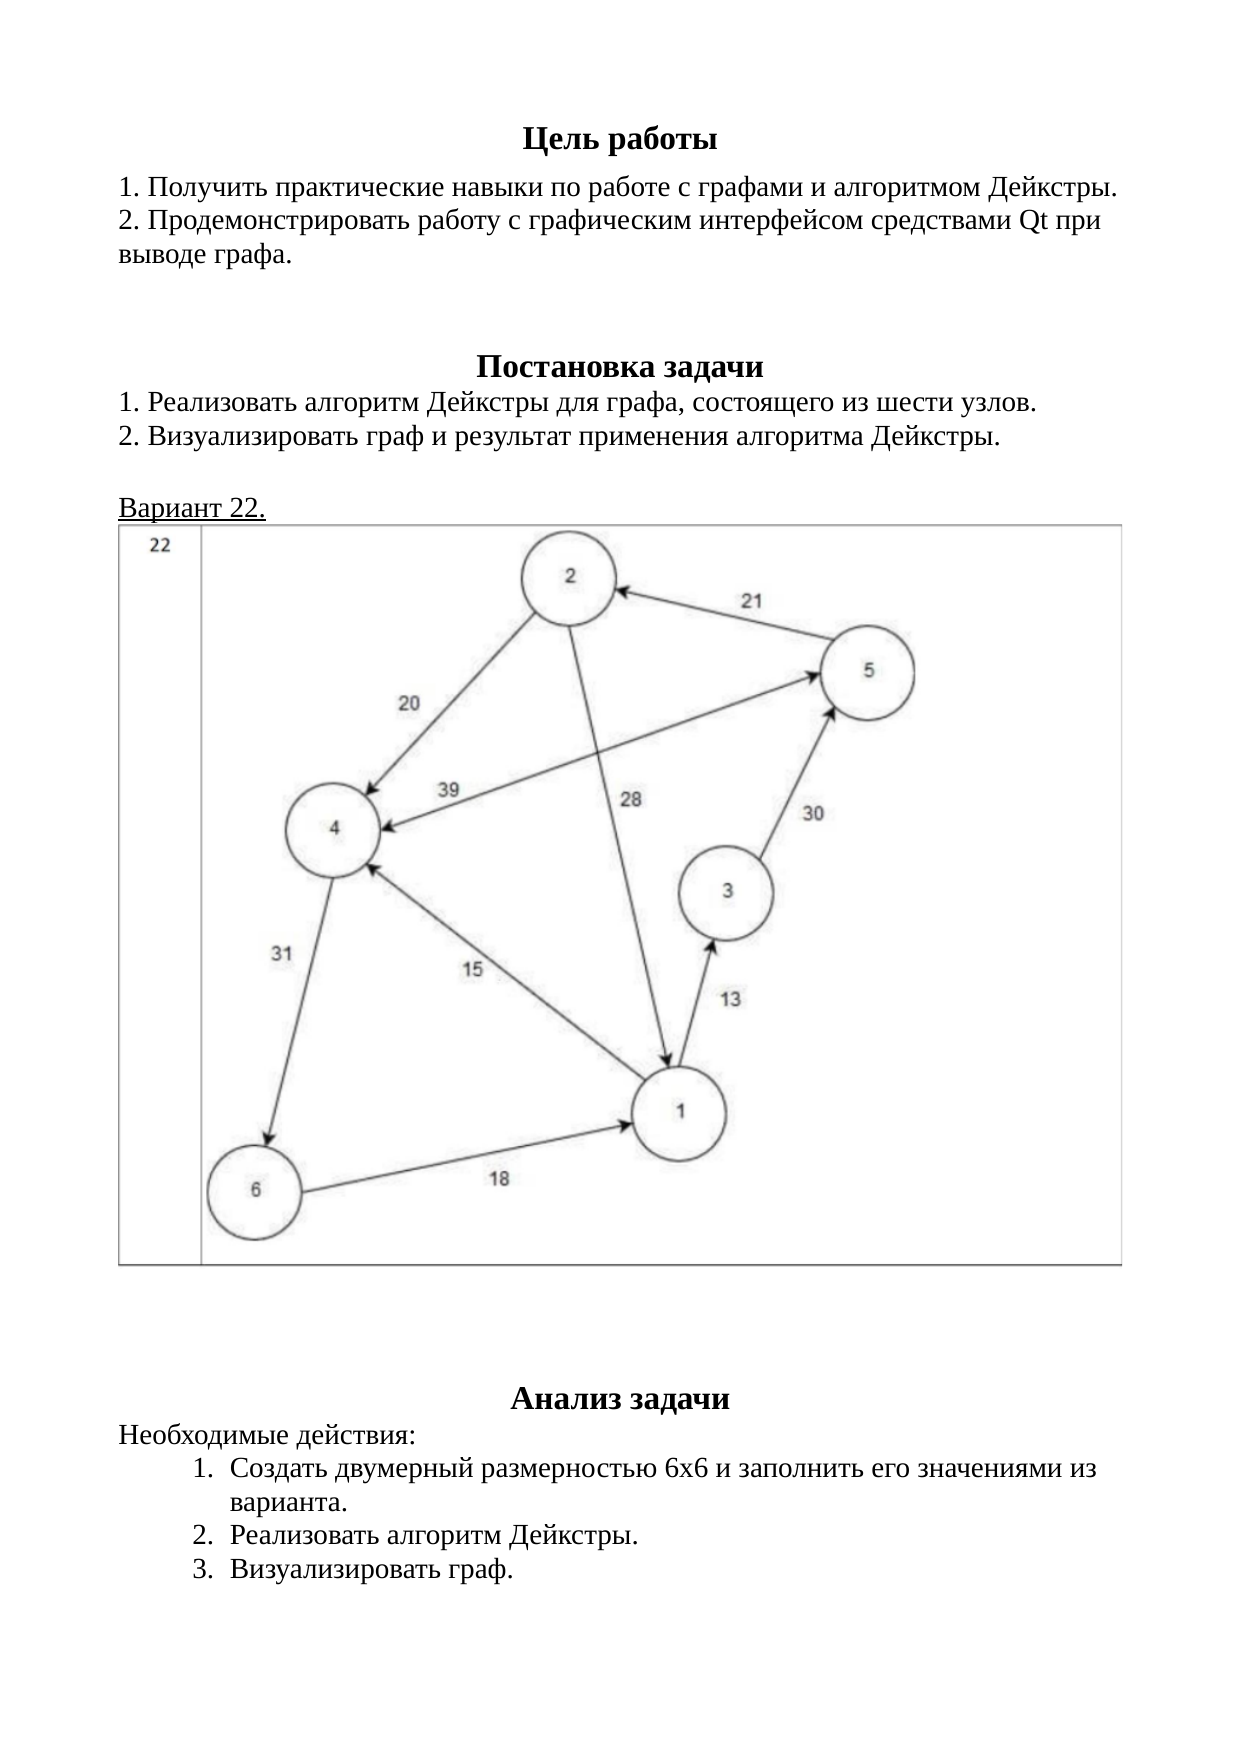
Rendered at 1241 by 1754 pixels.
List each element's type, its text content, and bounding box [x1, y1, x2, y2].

text Цель работы [118, 118, 1122, 156]
picture [118, 523, 1123, 1269]
text Постановка задачи [118, 346, 1122, 384]
list Реализовать алгоритм Дейкстры. [192, 1517, 1122, 1551]
text 2. Продемонстрировать работу с графическим интерфейсом средствами Qt при выводе графа. [118, 202, 1122, 269]
text 1. Реализовать алгоритм Дейкстры для графа, состоящего из шести узлов. [118, 384, 1122, 418]
text Анализ задачи [118, 1378, 1122, 1417]
text Необходимые действия: [118, 1417, 1122, 1450]
text 2. Визуализировать граф и результат применения алгоритма Дейкстры. [118, 418, 1122, 452]
text Вариант 22. [118, 490, 1122, 523]
list Визуализировать граф. [192, 1551, 1122, 1584]
text 1. Получить практические навыки по работе с графами и алгоритмом Дейкстры. [118, 169, 1122, 202]
list Создать двумерный размерностью 6х6 и заполнить его значениями из варианта. [192, 1450, 1122, 1517]
